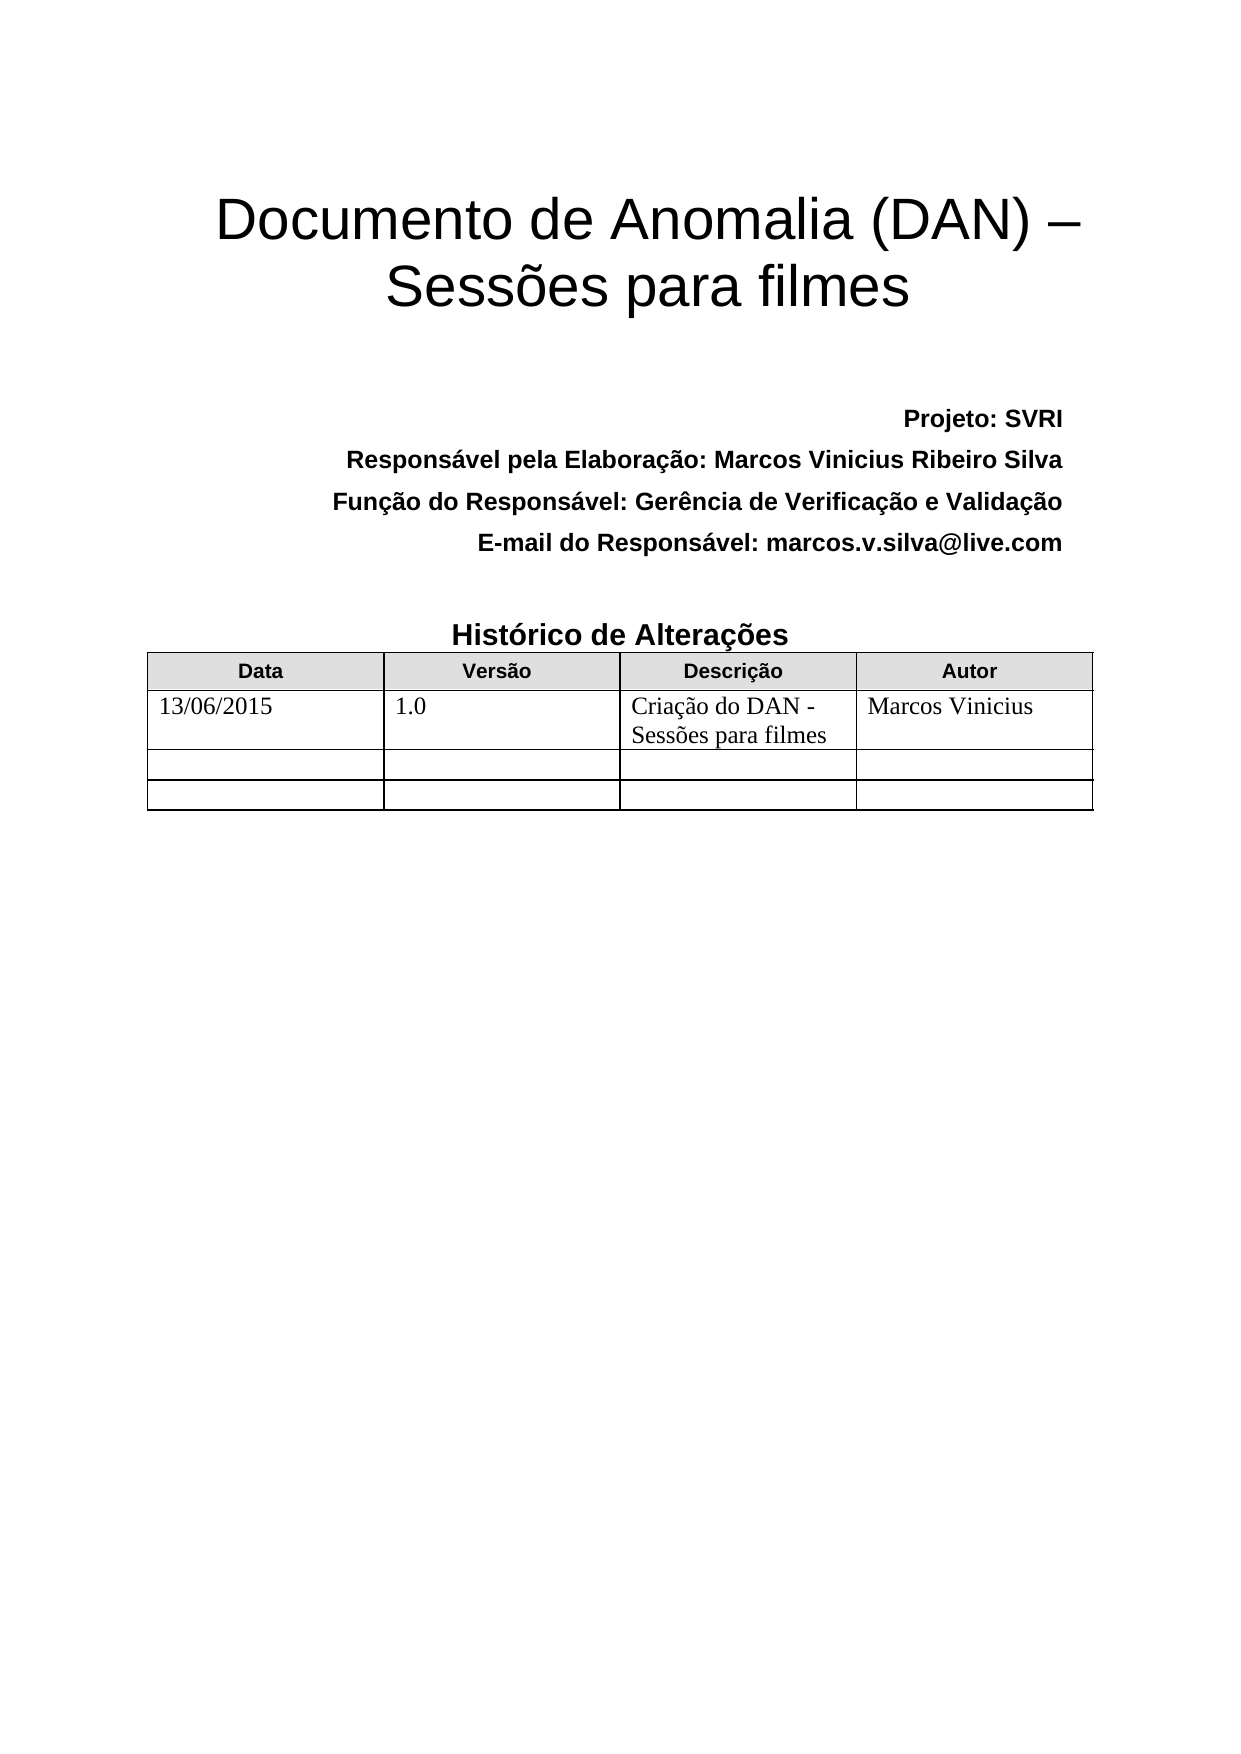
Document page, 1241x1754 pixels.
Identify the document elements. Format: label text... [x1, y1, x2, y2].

table_cell [148, 781, 383, 809]
text Responsável pela Elaboração: Marcos Vinicius Ribeiro Silva [177, 446, 1063, 474]
table_cell [857, 781, 1092, 809]
table_cell 1.0 [385, 691, 619, 749]
table_cell [621, 781, 856, 809]
table_cell Marcos Vinicius [857, 691, 1092, 749]
text Função do Responsável: Gerência de Verificação e Validação [177, 487, 1063, 516]
table_cell [385, 781, 619, 809]
table_header Autor [857, 653, 1092, 689]
table_cell [148, 750, 383, 779]
table_header Versão [385, 653, 619, 689]
table_cell [857, 750, 1092, 779]
table_header Data [148, 653, 383, 689]
text Histórico de Alterações [177, 617, 1063, 652]
table_cell 13/06/2015 [148, 691, 383, 749]
text Documento de Anomalia (DAN) – Sessões para filmes [177, 185, 1119, 319]
table_cell Criação do DAN - Sessões para filmes [621, 691, 856, 749]
table_header Descrição [621, 653, 856, 689]
text Projeto: SVRI [177, 404, 1063, 433]
table_cell [621, 750, 856, 779]
table_cell [385, 750, 619, 779]
text E-mail do Responsável: marcos.v.silva@live.com [177, 528, 1063, 557]
